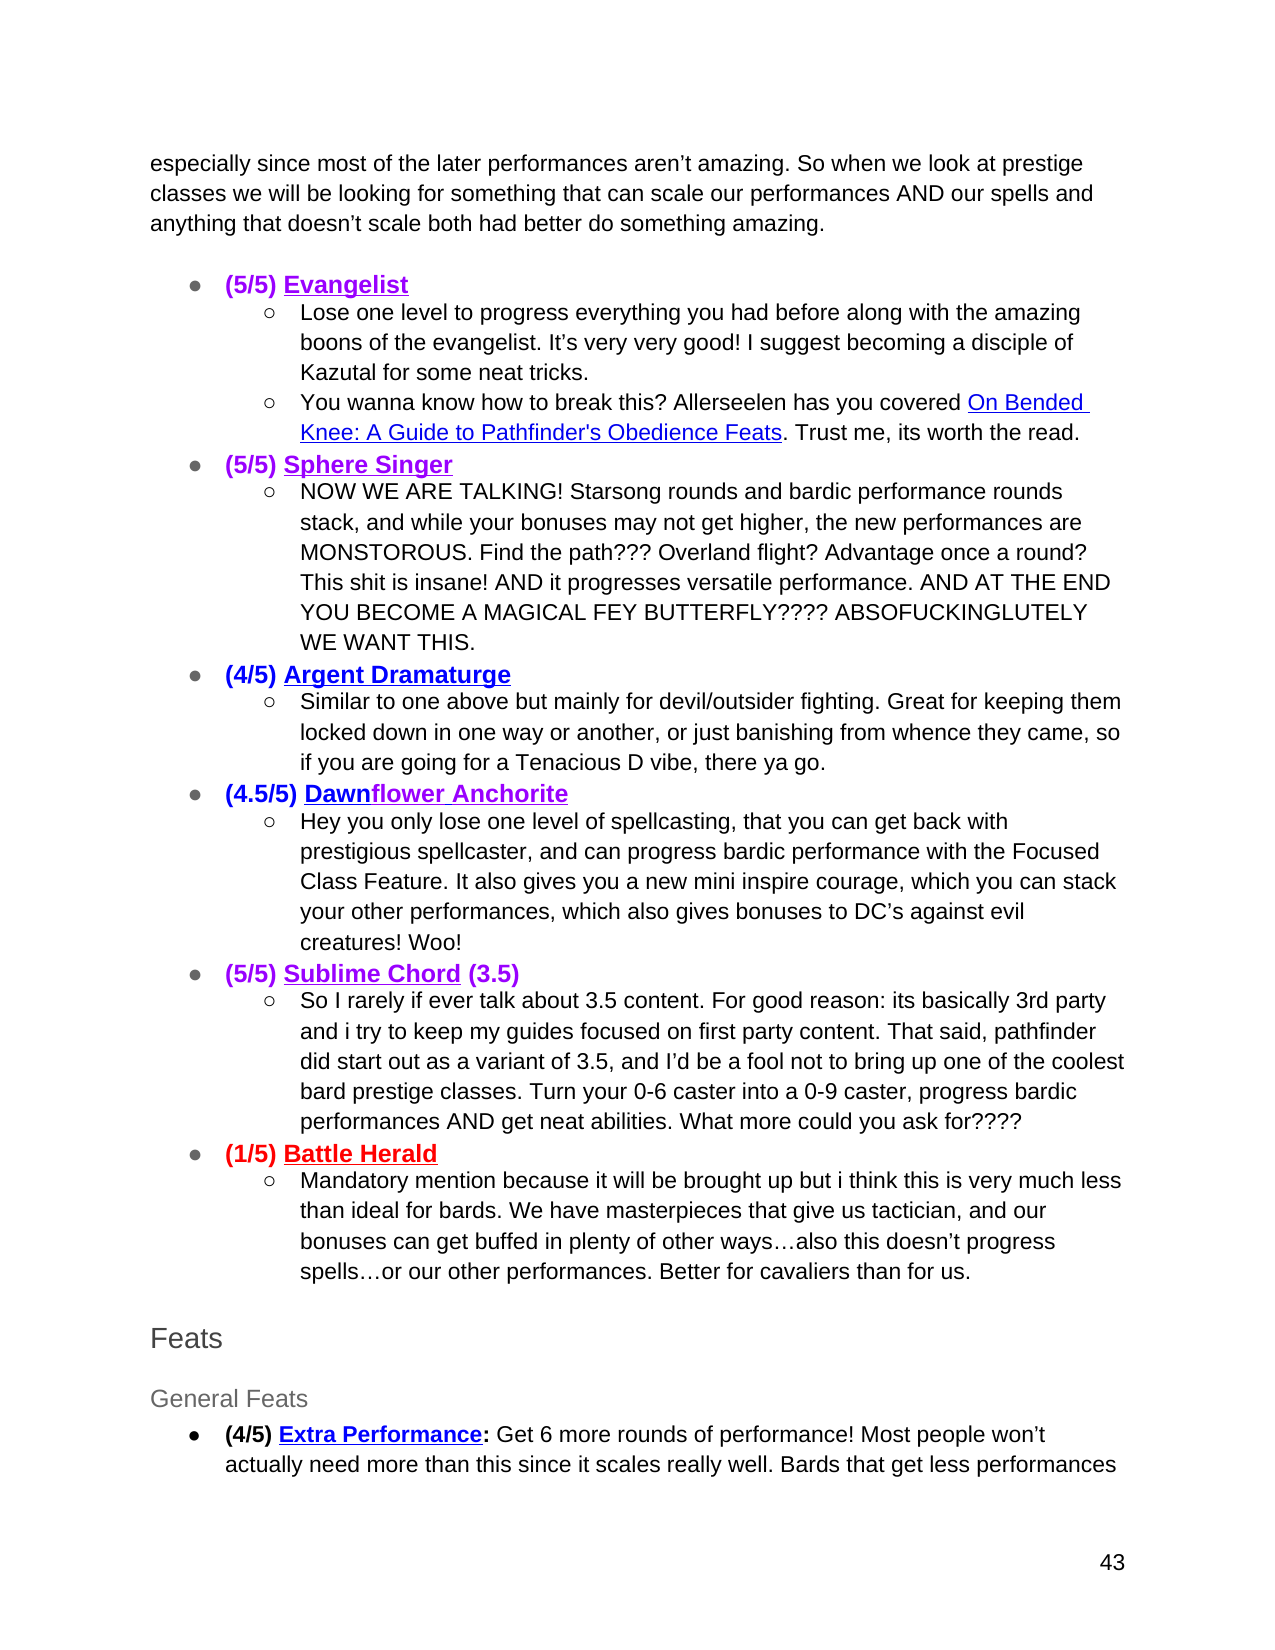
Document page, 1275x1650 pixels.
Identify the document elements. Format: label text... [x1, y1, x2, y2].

subtitle (1/5) Battle Herald [187, 1138, 1125, 1167]
list Mandatory mention because it will be brought up but i think this is very much less than ideal for bards. We have masterpieces that give us tactician, and our bonuses can get buffed in plenty of other ways…also this doesn’t progress spells…or our other performances. Better for cavaliers than for us. [262, 1167, 1125, 1284]
list (4/5) Extra Performance: Get 6 more rounds of performance! Most people won’t actually need more than this since it scales really well. Bards that get less performances [187, 1421, 1125, 1478]
subtitle Feats [150, 1321, 1125, 1355]
list NOW WE ARE TALKING! Starsong rounds and bardic performance rounds stack, and while your bonuses may not get higher, the new performances are MONSTOROUS. Find the path??? Overland flight? Advantage once a round? This shit is insane! AND it progresses versatile performance. AND AT THE END YOU BECOME A MAGICAL FEY BUTTERFLY???? ABSOFUCKINGLUTELY WE WANT THIS. [262, 478, 1125, 656]
subtitle (5/5) Sphere Singer [187, 449, 1125, 478]
subtitle (4/5) Argent Dramaturge [187, 659, 1125, 688]
subtitle (4.5/5) Dawnflower Anchorite [187, 779, 1125, 808]
subtitle (5/5) Evangelist [187, 270, 1125, 298]
list Lose one level to progress everything you had before along with the amazing boons of the evangelist. It’s very very good! I suggest becoming a disciple of Kazutal for some neat tricks. [262, 298, 1125, 385]
list So I rarely if ever talk about 3.5 content. For good reason: its basically 3rd party and i try to keep my guides focused on first party content. That said, pathfinder did start out as a variant of 3.5, and I’d be a fool not to bring up one of the coolest bard prestige classes. Turn your 0-6 caster into a 0-9 caster, progress bardic performances AND get neat abilities. What more could you ask for???? [262, 987, 1125, 1135]
text especially since most of the later performances aren’t amazing. So when we look at prestige classes we will be looking for something that can scale our performances AND our spells and anything that doesn’t scale both had better do something amazing. [150, 150, 1125, 237]
subtitle (5/5) Sublime Chord (3.5) [187, 959, 1125, 987]
list You wanna know how to break this? Allerseelen has you covered On Bended Knee: A Guide to Pathfinder's Obedience Feats. Trust me, its worth the read. [262, 389, 1125, 446]
list Hey you only lose one level of spellcasting, that you can get back with prestigious spellcaster, and can progress bardic performance with the Focused Class Feature. It also gives you a new mini inspire courage, which you can stack your other performances, which also gives bonuses to DC’s against evil creatures! Woo! [262, 808, 1125, 955]
list Similar to one above but mainly for devil/outsider fighting. Great for keeping them locked down in one way or another, or just banishing from whence they came, so if you are going for a Tenacious D vibe, there ya go. [262, 688, 1125, 775]
subtitle General Feats [150, 1384, 1125, 1413]
